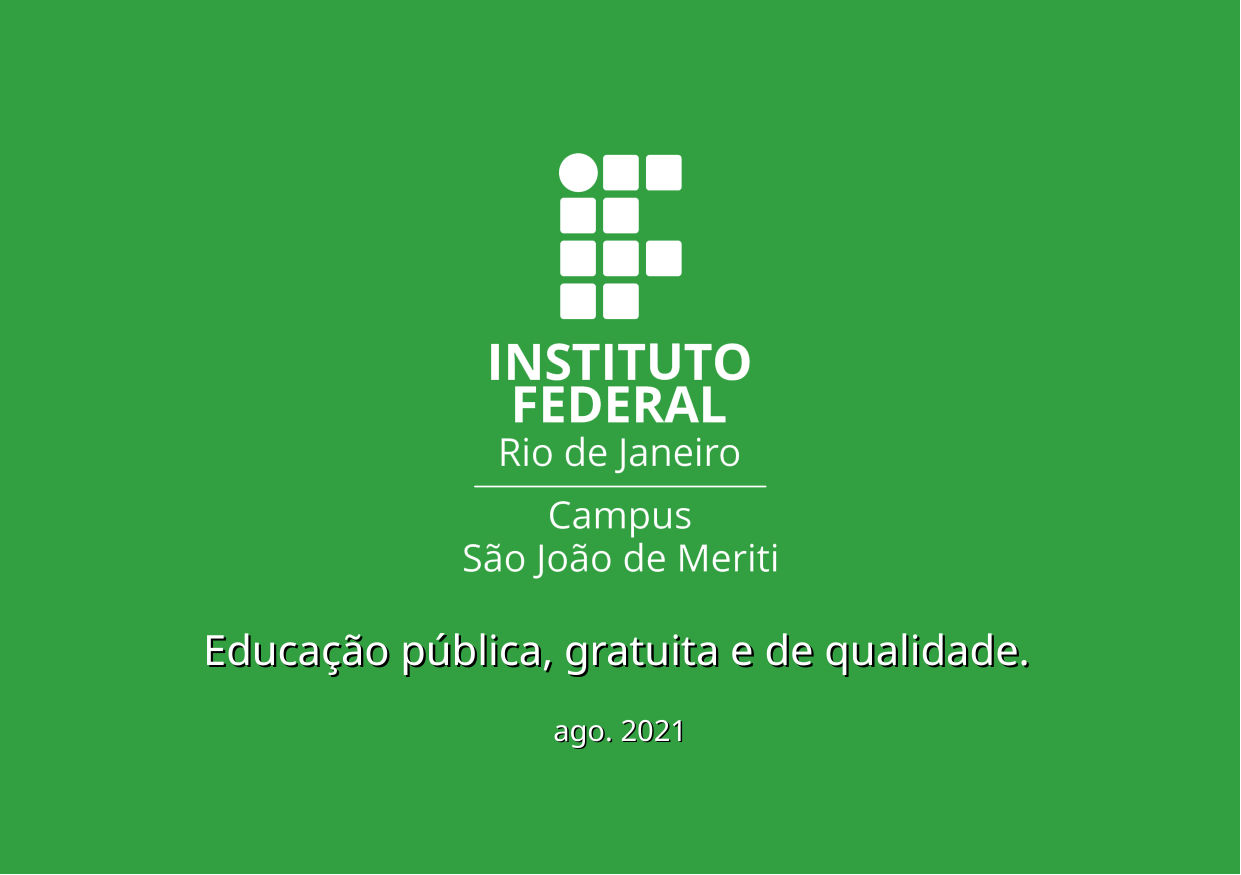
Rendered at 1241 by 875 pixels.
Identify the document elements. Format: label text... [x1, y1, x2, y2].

picture [425, 118, 815, 613]
text ago. 2021 [118, 710, 1122, 749]
text Educação pública, gratuita e de qualidade. [118, 118, 1122, 678]
